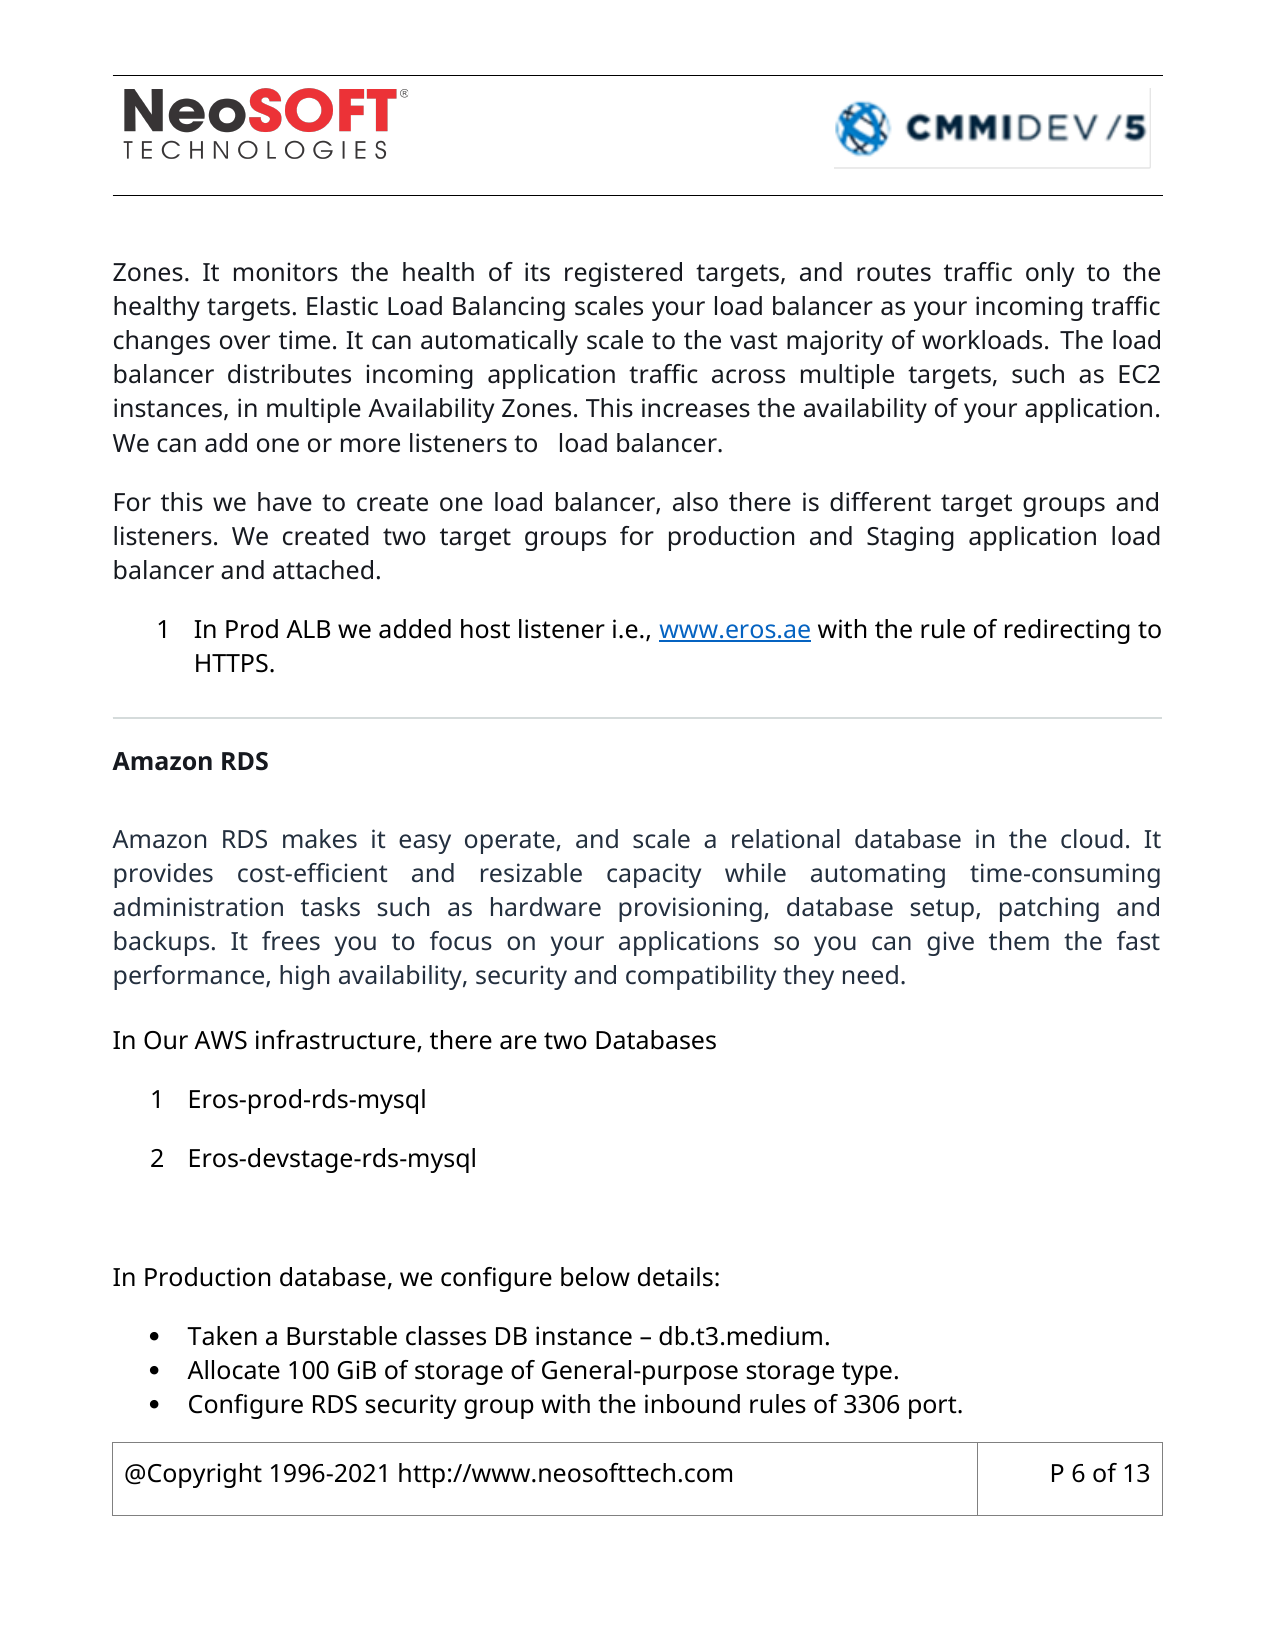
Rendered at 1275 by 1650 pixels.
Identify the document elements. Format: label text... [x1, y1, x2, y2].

list Configure RDS security group with the inbound rules of 3306 port. [150, 1386, 1162, 1421]
subtitle Amazon RDS [112, 718, 1162, 778]
list Eros-devstage-rds-mysql [150, 1141, 1162, 1175]
text In Our AWS infrastructure, there are two Databases [112, 1023, 1162, 1057]
list In Prod ALB we added host listener i.e., www.eros.ae with the rule of redirecting to HTTPS. [156, 611, 1162, 679]
text Zones. It monitors the health of its registered targets, and routes traffic only to the healthy targets. Elastic Load Balancing scales your load balancer as your incoming traffic changes over time. It can automatically scale to the vast majority of workloads. The load balancer distributes incoming application traffic across multiple targets, such as EC2 instances, in multiple Availability Zones. This increases the availability of your application. We can add one or more listeners to load balancer. [112, 255, 1162, 459]
list Taken a Burstable classes DB instance – db.t3.medium. [150, 1318, 1162, 1352]
list Eros-prod-rds-mysql [150, 1082, 1162, 1116]
picture [123, 88, 409, 159]
picture [834, 88, 1152, 170]
text In Production database, we configure below details: [112, 1259, 1162, 1293]
subtitle Amazon RDS makes it easy operate, and scale a relational database in the cloud. It provides cost-efficient and resizable capacity while automating time-consuming administration tasks such as hardware provisioning, database setup, patching and backups. It frees you to focus on your applications so you can give them the fast performance, high availability, security and compatibility they need. [112, 795, 1162, 992]
list Allocate 100 GiB of storage of General-purpose storage type. [150, 1352, 1162, 1386]
text For this we have to create one load balancer, also there is different target groups and listeners. We created two target groups for production and Staging application load balancer and attached. [112, 484, 1162, 586]
